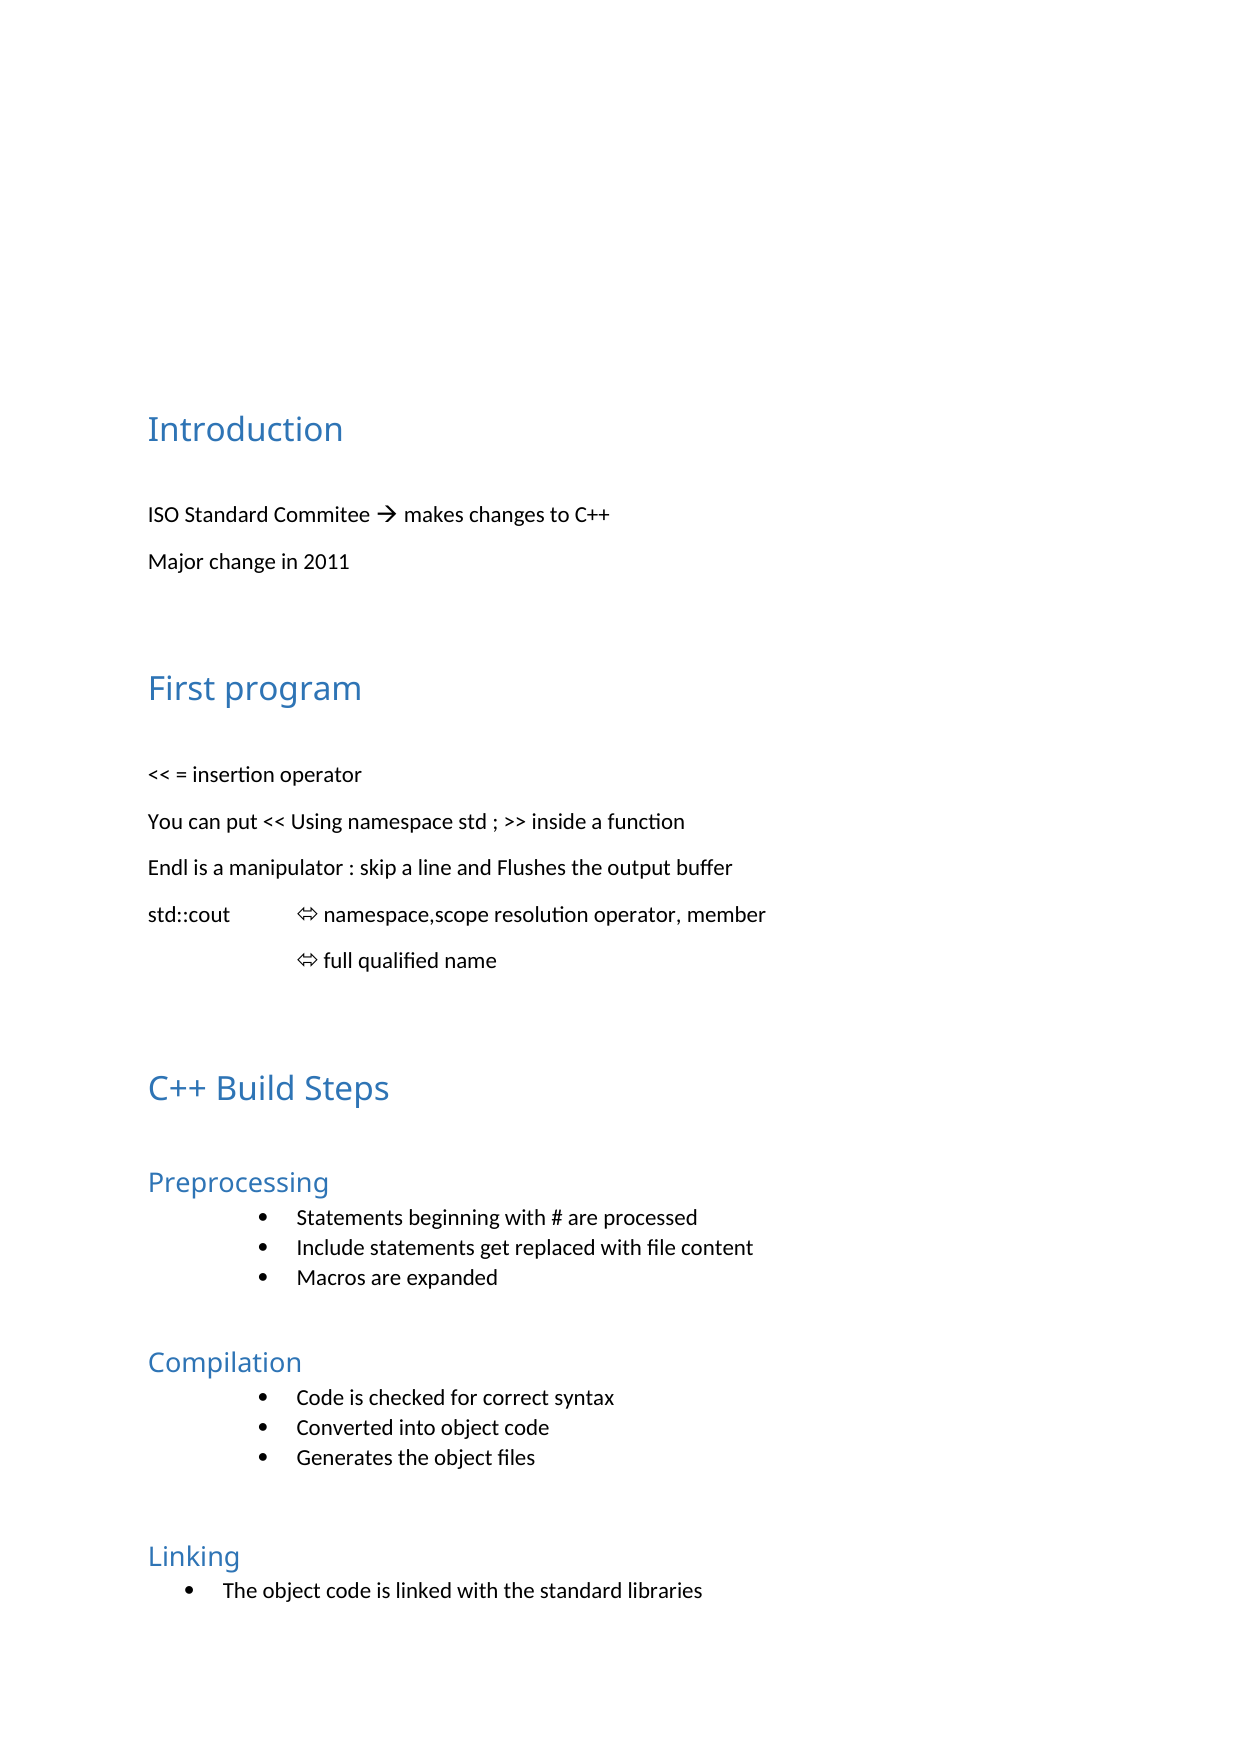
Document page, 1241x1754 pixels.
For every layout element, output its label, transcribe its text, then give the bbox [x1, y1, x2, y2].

list Converted into object code [259, 1413, 1093, 1441]
text You can put << Using namespace std ; >> inside a function [148, 807, 1093, 835]
subtitle Introduction [148, 405, 1093, 451]
subtitle C++ Build Steps [148, 1065, 1093, 1110]
list Include statements get replaced with file content [259, 1233, 1093, 1261]
text  full qualified name [148, 947, 1093, 974]
list Macros are expanded [259, 1263, 1093, 1291]
subtitle Preprocessing [148, 1164, 1093, 1201]
text Major change in 2011 [148, 547, 1093, 575]
list Generates the object files [259, 1443, 1093, 1471]
text ISO Standard Commitee  makes changes to C++ [148, 501, 1093, 528]
list The object code is linked with the standard libraries [185, 1577, 1093, 1604]
list Statements beginning with # are processed [259, 1203, 1093, 1231]
text std::cout  namespace,scope resolution operator, member [148, 900, 1093, 928]
subtitle Linking [148, 1537, 1093, 1574]
subtitle First program [148, 665, 1093, 711]
text << = insertion operator [148, 760, 1093, 788]
text Endl is a manipulator : skip a line and Flushes the output buffer [148, 853, 1093, 881]
list Code is checked for correct syntax [259, 1383, 1093, 1411]
subtitle Compilation [148, 1344, 1093, 1381]
